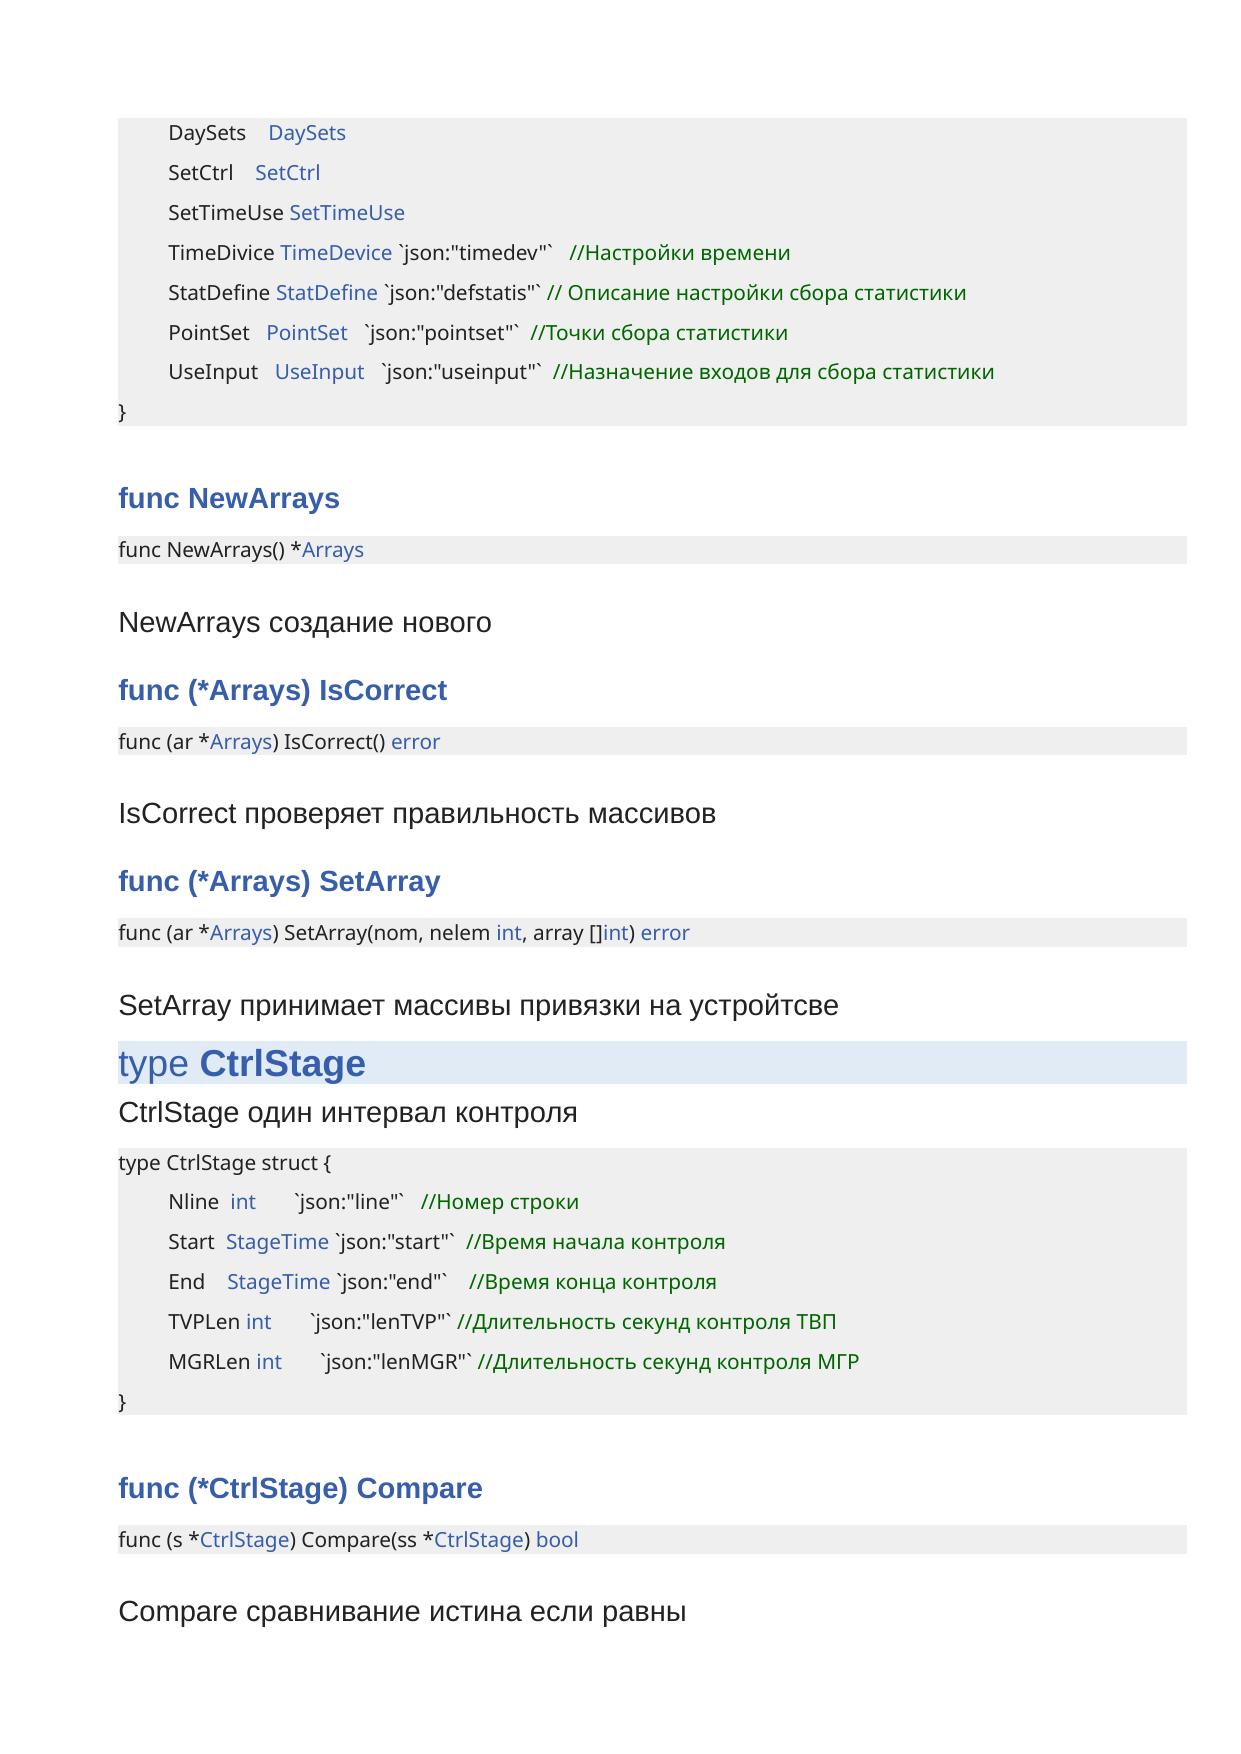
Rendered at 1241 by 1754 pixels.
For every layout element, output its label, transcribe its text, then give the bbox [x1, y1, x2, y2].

text TimeDivice TimeDevice `json:"timedev"` //Настройки времени [118, 238, 1187, 266]
subtitle func (*CtrlStage) Compare [118, 1471, 1187, 1504]
text type CtrlStage struct { [118, 1148, 1187, 1176]
text Nline int `json:"line"` //Номер строки [118, 1187, 1187, 1216]
text func NewArrays() *Arrays [118, 536, 1187, 564]
text SetTimeUse SetTimeUse [118, 198, 1187, 226]
text UseInput UseInput `json:"useinput"` //Назначение входов для сбора статистики [118, 357, 1187, 386]
text PointSet PointSet `json:"pointset"` //Точки сбора статистики [118, 318, 1187, 346]
text func (ar *Arrays) IsCorrect() error [118, 727, 1187, 755]
text } [118, 397, 1187, 426]
text SetCtrl SetCtrl [118, 158, 1187, 187]
text MGRLen int `json:"lenMGR"` //Длительность секунд контроля МГР [118, 1347, 1187, 1376]
text NewArrays создание нового [118, 605, 1187, 638]
text func (ar *Arrays) SetArray(nom, nelem int, array []int) error [118, 918, 1187, 947]
text TVPLen int `json:"lenTVP"` //Длительность секунд контроля ТВП [118, 1307, 1187, 1336]
text DaySets DaySets [118, 118, 1187, 147]
text func (s *CtrlStage) Compare(ss *CtrlStage) bool [118, 1525, 1187, 1554]
text Compare сравнивание истина если равны [118, 1594, 1187, 1628]
subtitle type CtrlStage [118, 1041, 1187, 1084]
text IsCorrect проверяет правильность массивов [118, 796, 1187, 830]
text SetArray принимает массивы привязки на устройтсве [118, 988, 1187, 1021]
text CtrlStage один интервал контроля [118, 1094, 1187, 1128]
text } [118, 1387, 1187, 1415]
subtitle func (*Arrays) IsCorrect [118, 673, 1187, 706]
subtitle func (*Arrays) SetArray [118, 864, 1187, 897]
text End StageTime `json:"end"` //Время конца контроля [118, 1267, 1187, 1296]
text Start StageTime `json:"start"` //Время начала контроля [118, 1227, 1187, 1256]
subtitle func NewArrays [118, 481, 1187, 515]
text StatDefine StatDefine `json:"defstatis"` // Описание настройки сбора статистики [118, 278, 1187, 306]
